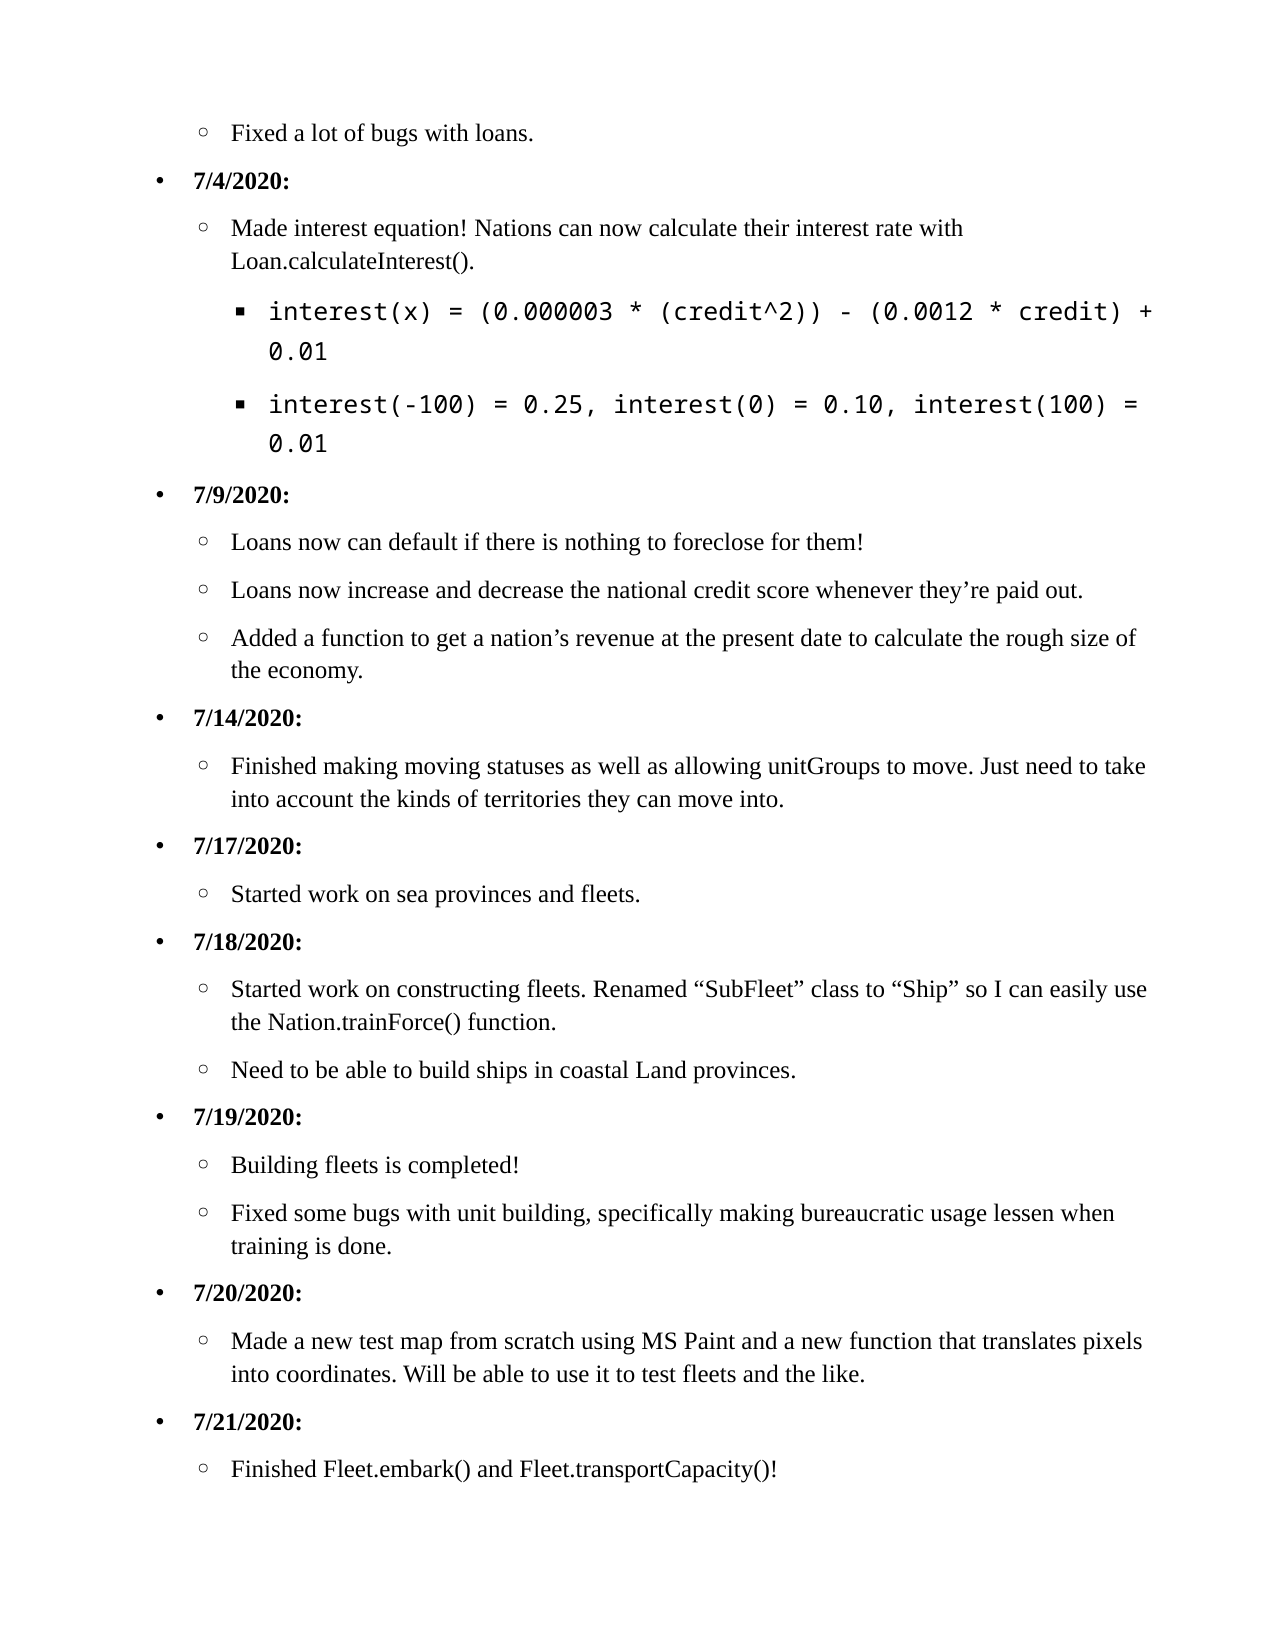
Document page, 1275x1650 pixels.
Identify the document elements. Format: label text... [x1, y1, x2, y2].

list 7/14/2020: [156, 703, 1157, 732]
list Loans now can default if there is nothing to foreclose for them! [193, 527, 1157, 556]
list 7/19/2020: [156, 1102, 1157, 1131]
list Fixed some bugs with unit building, specifically making bureaucratic usage lessen when training is done. [193, 1198, 1157, 1259]
list 7/17/2020: [156, 831, 1157, 860]
list interest(x) = (0.000003 * (credit^2)) - (0.0012 * credit) + 0.01 [231, 294, 1157, 367]
list Made a new test map from scratch using MS Paint and a new function that translates pixels into coordinates. Will be able to use it to test fleets and the like. [193, 1326, 1157, 1388]
list Loans now increase and decrease the national credit score whenever they’re paid out. [193, 575, 1157, 604]
list Finished Fleet.embark() and Fleet.transportCapacity()! [193, 1454, 1157, 1483]
list 7/18/2020: [156, 927, 1157, 955]
list 7/4/2020: [156, 166, 1157, 194]
list 7/21/2020: [156, 1407, 1157, 1435]
list 7/9/2020: [156, 480, 1157, 508]
list 7/20/2020: [156, 1278, 1157, 1307]
list Finished making moving statuses as well as allowing unitGroups to move. Just need to take into account the kinds of territories they can move into. [193, 751, 1157, 813]
list interest(-100) = 0.25, interest(0) = 0.10, interest(100) = 0.01 [231, 387, 1157, 460]
list Need to be able to build ships in coastal Land provinces. [193, 1055, 1157, 1084]
list Building fleets is completed! [193, 1150, 1157, 1179]
list Started work on constructing fleets. Renamed “SubFleet” class to “Ship” so I can easily use the Nation.trainForce() function. [193, 974, 1157, 1036]
list Fixed a lot of bugs with loans. [193, 118, 1157, 147]
list Added a function to get a nation’s revenue at the present date to calculate the rough size of the economy. [193, 623, 1157, 684]
list Made interest equation! Nations can now calculate their interest rate with Loan.calculateInterest(). [193, 213, 1157, 275]
list Started work on sea provinces and fleets. [193, 879, 1157, 908]
